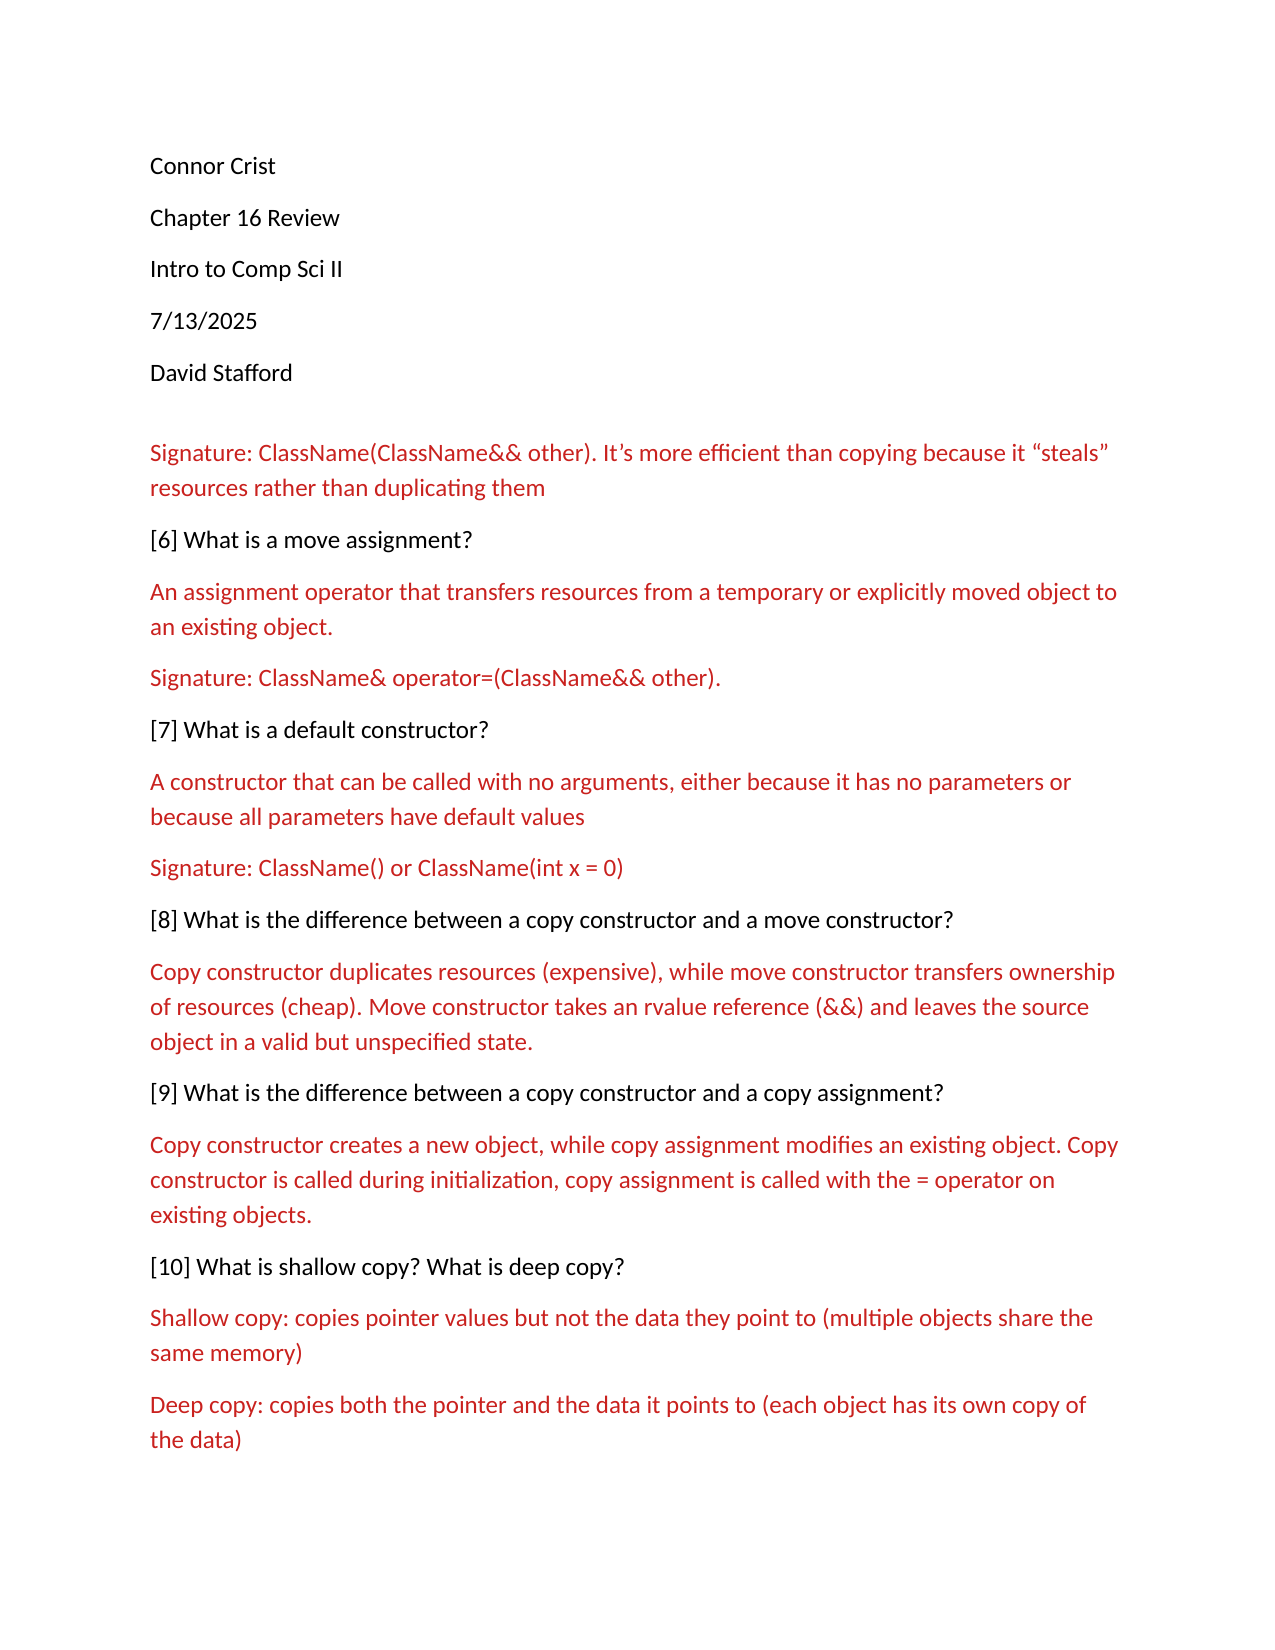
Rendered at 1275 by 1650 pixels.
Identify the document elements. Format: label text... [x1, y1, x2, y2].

text Deep copy: copies both the pointer and the data it points to (each object has its own copy of the data) [150, 1389, 1125, 1455]
text Copy constructor creates a new object, while copy assignment modifies an existing object. Copy constructor is called during initialization, copy assignment is called with the = operator on existing objects. [150, 1129, 1125, 1230]
text Copy constructor duplicates resources (expensive), while move constructor transfers ownership of resources (cheap). Move constructor takes an rvalue reference (&&) and leaves the source object in a valid but unspecified state. [150, 956, 1125, 1056]
text Signature: ClassName& operator=(ClassName&& other). [150, 663, 1125, 693]
text [7] What is a default constructor? [150, 714, 1125, 745]
text [10] What is shallow copy? What is deep copy? [150, 1251, 1125, 1281]
text [9] What is the difference between a copy constructor and a copy assignment? [150, 1078, 1125, 1108]
text Signature: ClassName() or ClassName(int x = 0) [150, 853, 1125, 883]
text Shallow copy: copies pointer values but not the data they point to (multiple objects share the same memory) [150, 1303, 1125, 1368]
text A constructor that can be called with no arguments, either because it has no parameters or because all parameters have default values [150, 766, 1125, 831]
text An assignment operator that transfers resources from a temporary or explicitly moved object to an existing object. [150, 576, 1125, 641]
text Signature: ClassName(ClassName&& other). It’s more efficient than copying because it “steals” resources rather than duplicating them [150, 438, 1125, 503]
text [6] What is a move assignment? [150, 524, 1125, 555]
text [8] What is the difference between a copy constructor and a move constructor? [150, 904, 1125, 935]
